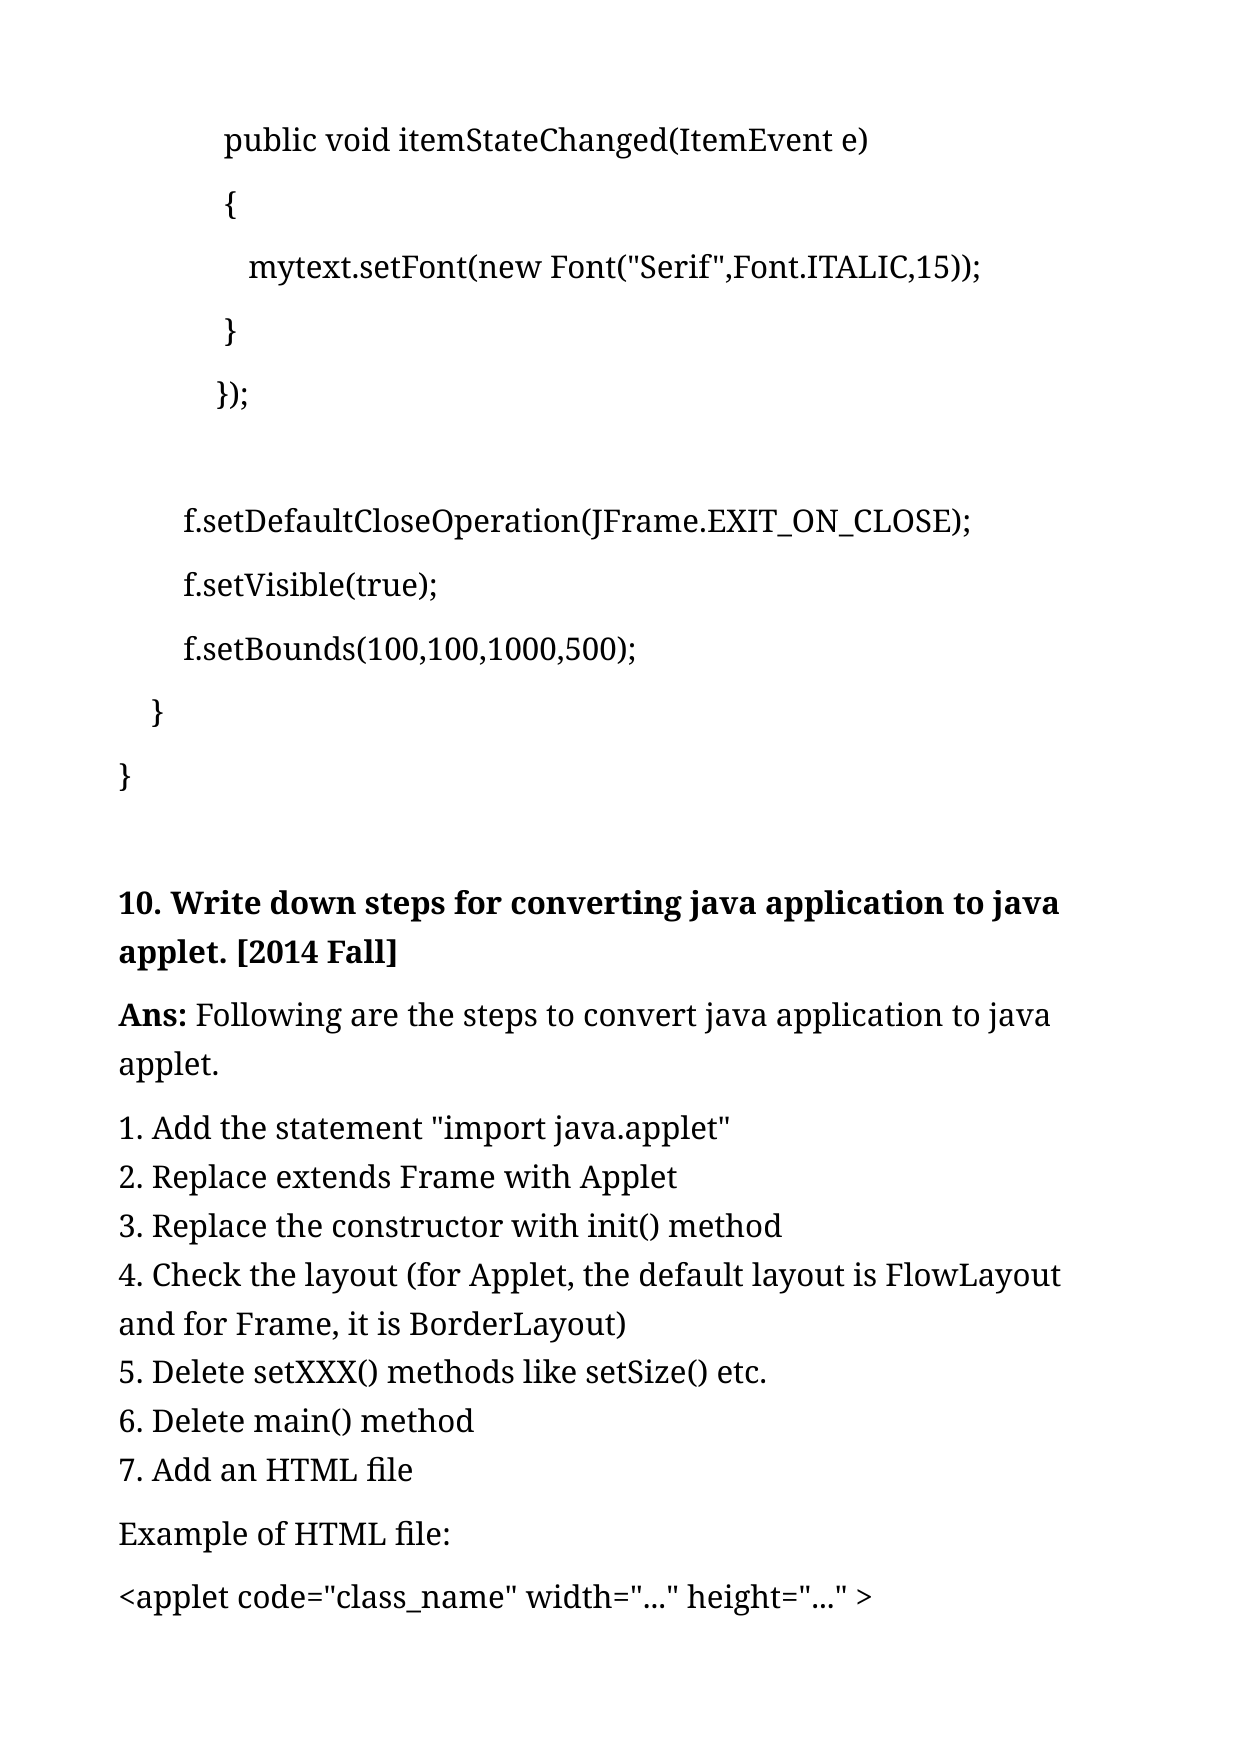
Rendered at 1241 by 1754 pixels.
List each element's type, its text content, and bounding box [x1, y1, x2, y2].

text { [118, 182, 1122, 224]
text public void itemStateChanged(ItemEvent e) [118, 118, 1122, 161]
text f.setDefaultCloseOperation(JFrame.EXIT_ON_CLOSE); [118, 499, 1122, 542]
text 10. Write down steps for converting java application to java applet. [2014 Fall] [118, 881, 1122, 972]
text 1. Add the statement "import java.applet" 2. Replace extends Frame with Applet 3. Replace the constructor with init() method 4. Check the layout (for Applet, the default layout is FlowLayout and for Frame, it is BorderLayout) 5. Delete setXXX() methods like setSize() etc. 6. Delete main() method 7. Add an HTML file [118, 1106, 1122, 1491]
text f.setBounds(100,100,1000,500); [118, 626, 1122, 669]
text }); [118, 372, 1122, 415]
text Example of HTML file: [118, 1512, 1122, 1554]
text } [118, 309, 1122, 351]
text Ans: Following are the steps to convert java application to java applet. [118, 993, 1122, 1085]
text <applet code="class_name" width="..." height="..." > [118, 1575, 1122, 1618]
text f.setVisible(true); [118, 563, 1122, 606]
text mytext.setFont(new Font("Serif",Font.ITALIC,15)); [118, 245, 1122, 288]
text } [118, 690, 1122, 733]
text } [118, 753, 1122, 796]
